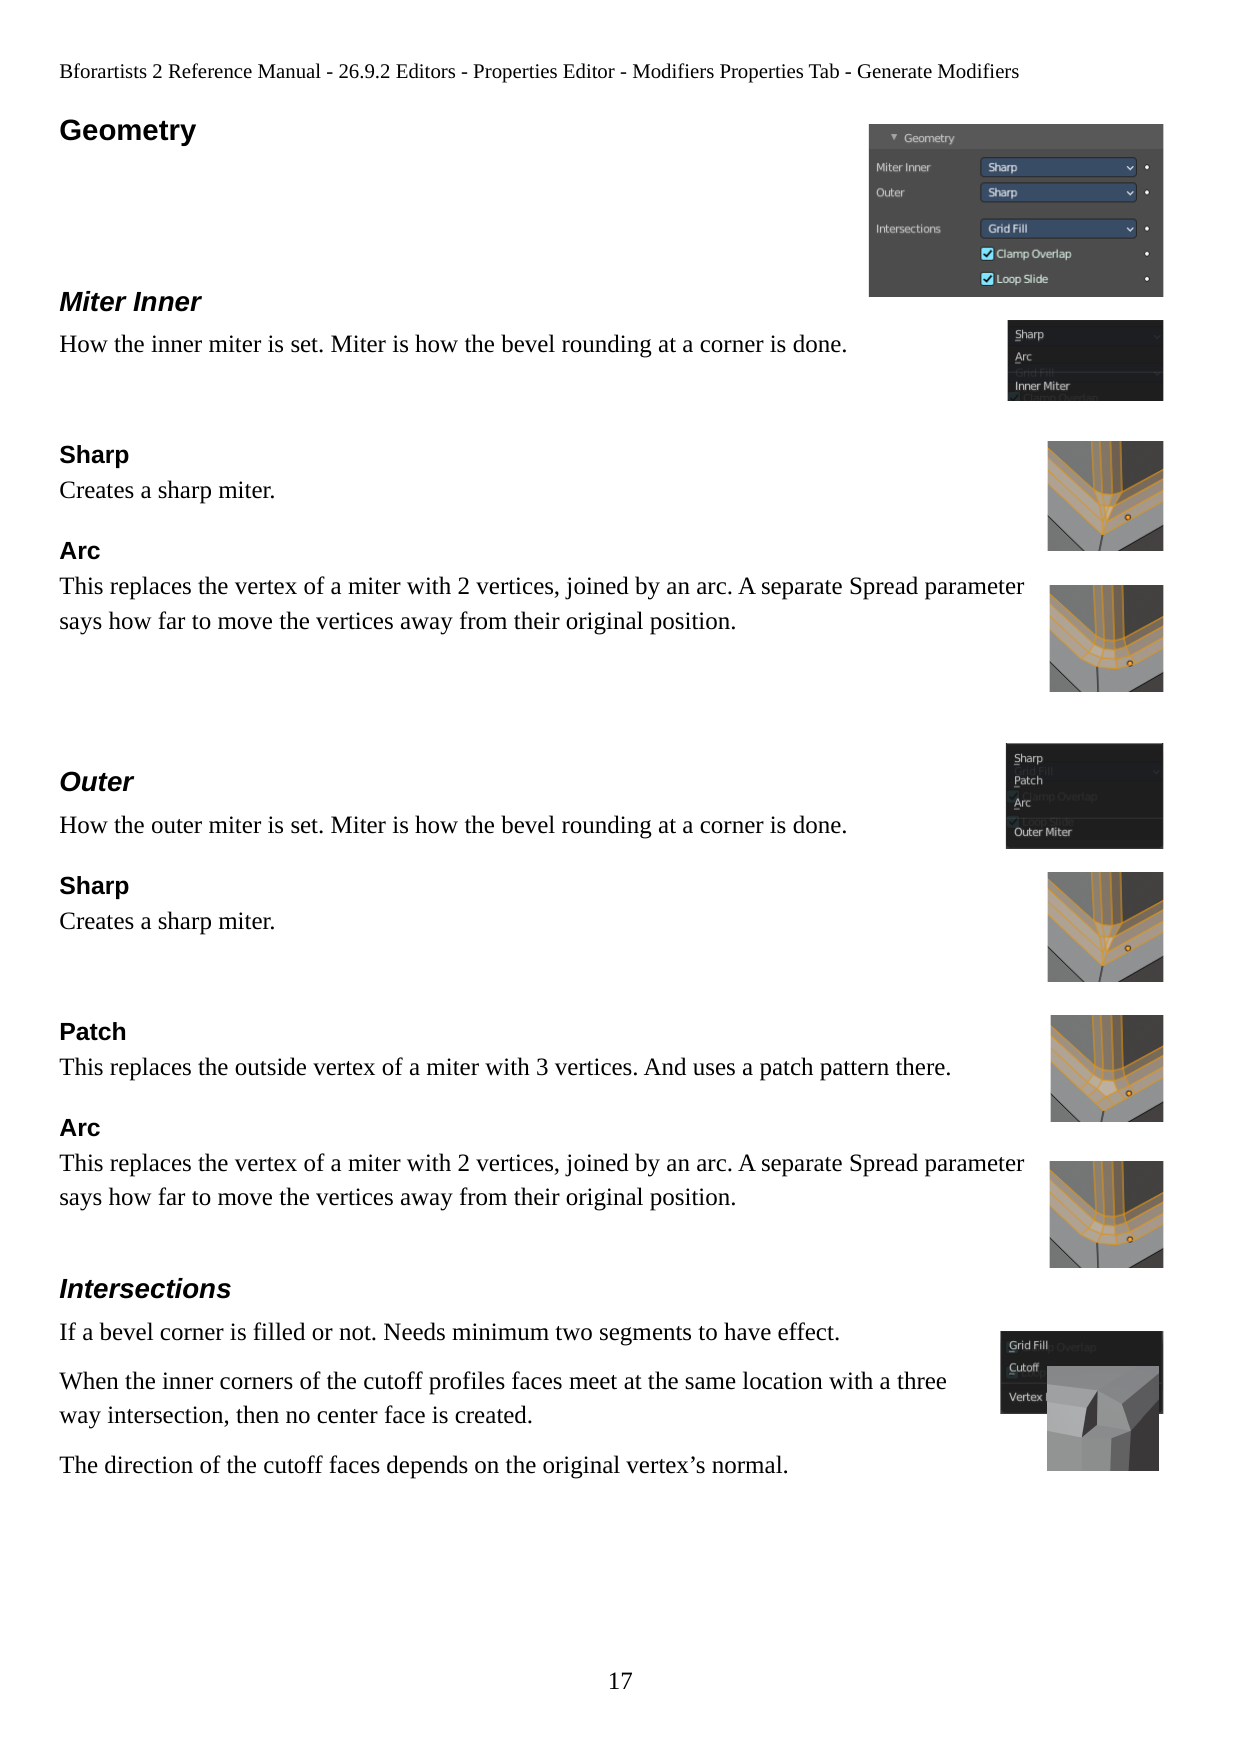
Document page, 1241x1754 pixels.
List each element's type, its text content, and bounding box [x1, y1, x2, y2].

text Creates a sharp miter. [59, 906, 1047, 935]
text This replaces the vertex of a miter with 2 vertices, joined by an arc. A separate Spread parameter says how far to move the vertices away from their original position. [59, 571, 1181, 634]
text How the inner miter is set. Miter is how the bevel rounding at a corner is done. [59, 329, 1007, 358]
subtitle Miter Inner [59, 285, 1181, 317]
picture [868, 124, 1164, 297]
subtitle Geometry [59, 113, 1181, 146]
subtitle [1164, 1017, 1181, 1045]
text If a bevel corner is filled or not. Needs minimum two segments to have effect. [59, 1317, 1181, 1346]
subtitle Arc [59, 1113, 1181, 1142]
picture [1007, 320, 1164, 401]
text [1164, 906, 1181, 935]
subtitle Outer [59, 765, 1005, 797]
picture [1047, 872, 1164, 982]
subtitle Patch [59, 1017, 1050, 1045]
subtitle Arc [59, 536, 1181, 565]
picture [1000, 1331, 1164, 1471]
subtitle [1164, 765, 1181, 797]
text This replaces the outside vertex of a miter with 3 vertices. And uses a patch pattern there. [59, 1052, 1050, 1080]
text How the outer miter is set. Miter is how the bevel rounding at a corner is done. [59, 810, 1005, 838]
picture [1049, 1161, 1164, 1268]
picture [1005, 743, 1164, 849]
picture [1047, 441, 1164, 551]
subtitle Sharp [59, 440, 1181, 469]
text Creates a sharp miter. [59, 475, 1047, 504]
text [1164, 475, 1181, 504]
text When the inner corners of the cutoff profiles faces meet at the same location with a three way intersection, then no center face is created. [59, 1366, 1047, 1429]
subtitle Sharp [59, 871, 1181, 900]
text The direction of the cutoff faces depends on the original vertex’s normal. [59, 1450, 1181, 1478]
subtitle Intersections [59, 1273, 1181, 1304]
picture [1050, 1015, 1164, 1122]
picture [1049, 585, 1164, 692]
text This replaces the vertex of a miter with 2 vertices, joined by an arc. A separate Spread parameter says how far to move the vertices away from their original position. [59, 1148, 1181, 1211]
